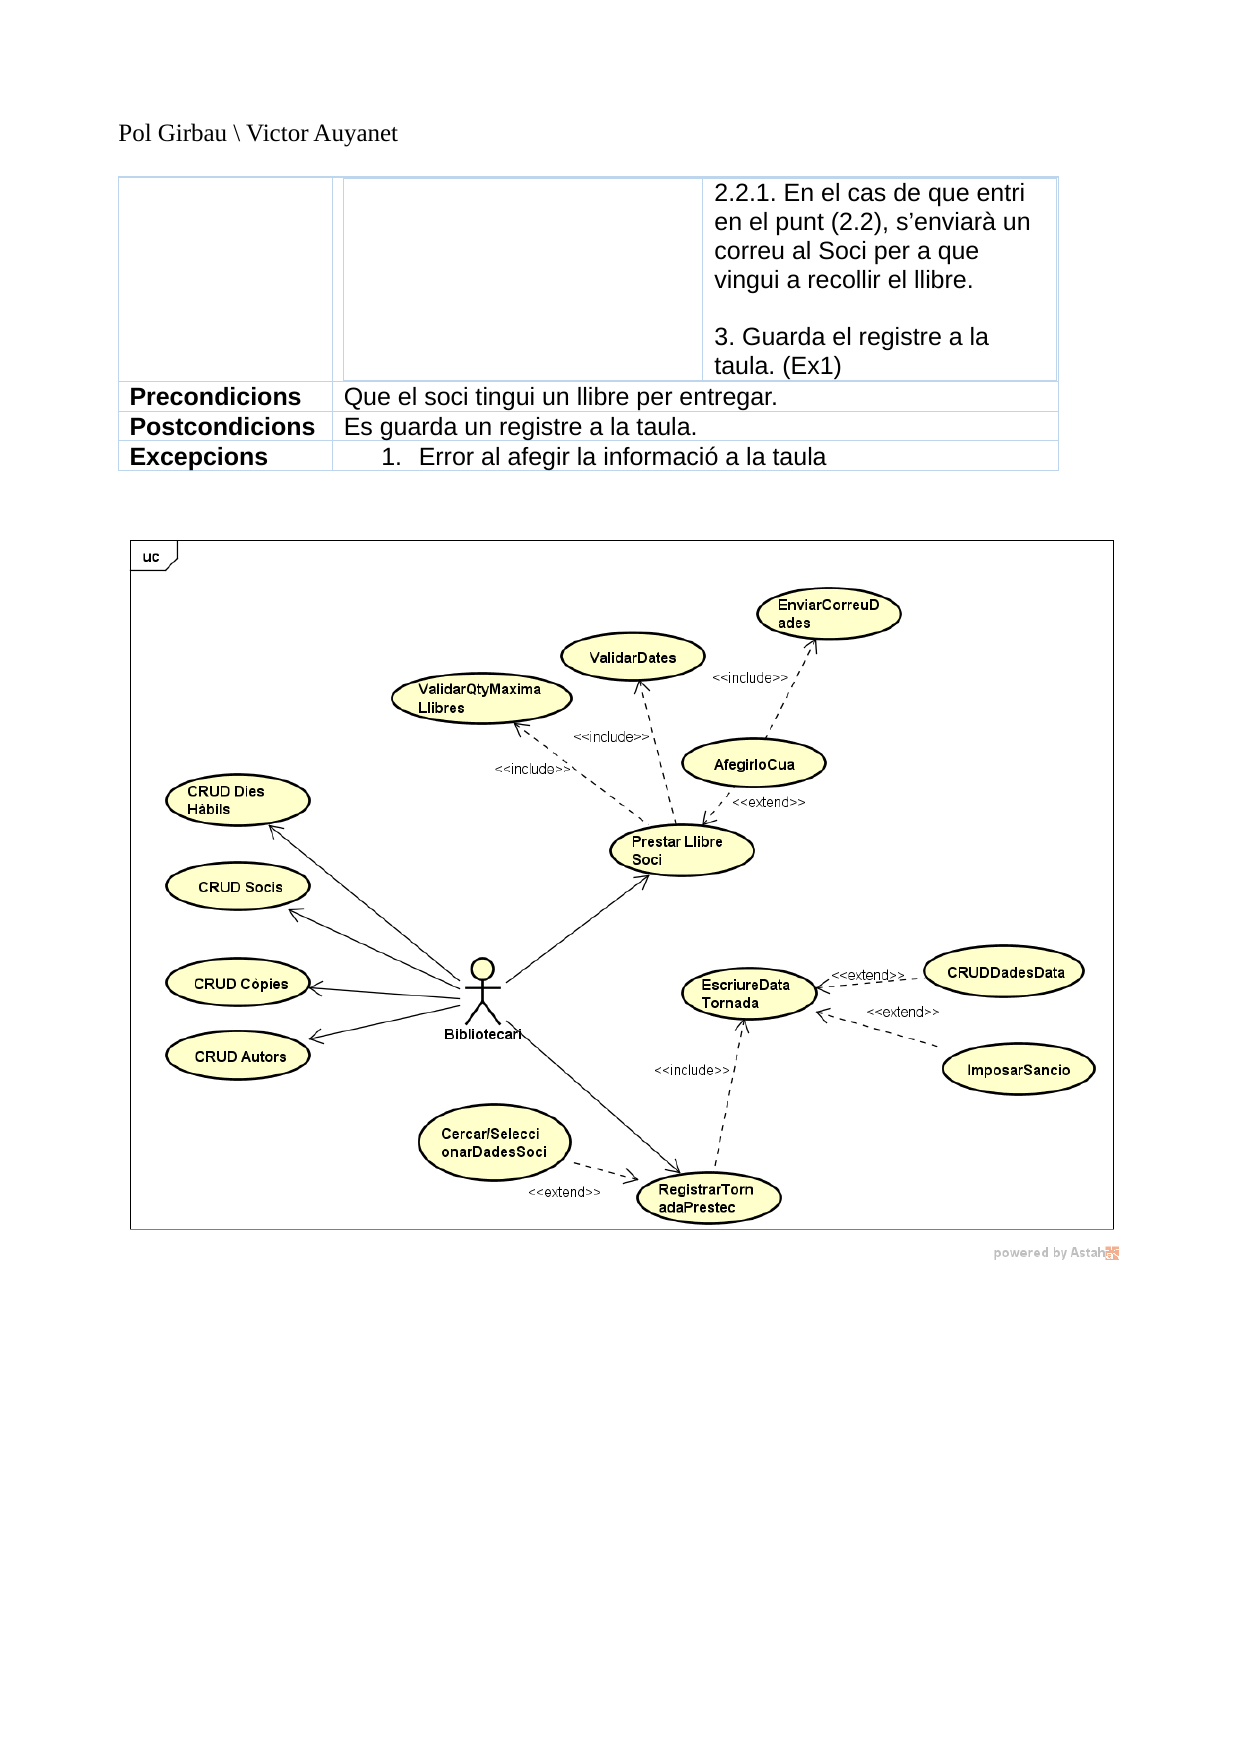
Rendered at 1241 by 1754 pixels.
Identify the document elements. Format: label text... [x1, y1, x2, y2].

table_cell Es guarda un registre a la taula. [333, 412, 1058, 440]
table_cell Que el soci tingui un llibre per entregar. [333, 382, 1058, 411]
table_cell Postcondicions [119, 412, 332, 440]
table_cell [119, 178, 332, 381]
table_cell Excepcions [119, 441, 332, 470]
table_cell [344, 179, 702, 380]
picture [118, 528, 1123, 1264]
table_cell [333, 178, 343, 381]
table_cell Error al afegir la informació a la taula [333, 441, 1058, 470]
table_cell Precondicions [119, 382, 332, 411]
table_cell 2.2.1. En el cas de que entri en el punt (2.2), s’enviarà un correu al Soci per a que vingui a recollir el llibre. 3. Guarda el registre a la taula. (Ex1) [703, 179, 1056, 380]
